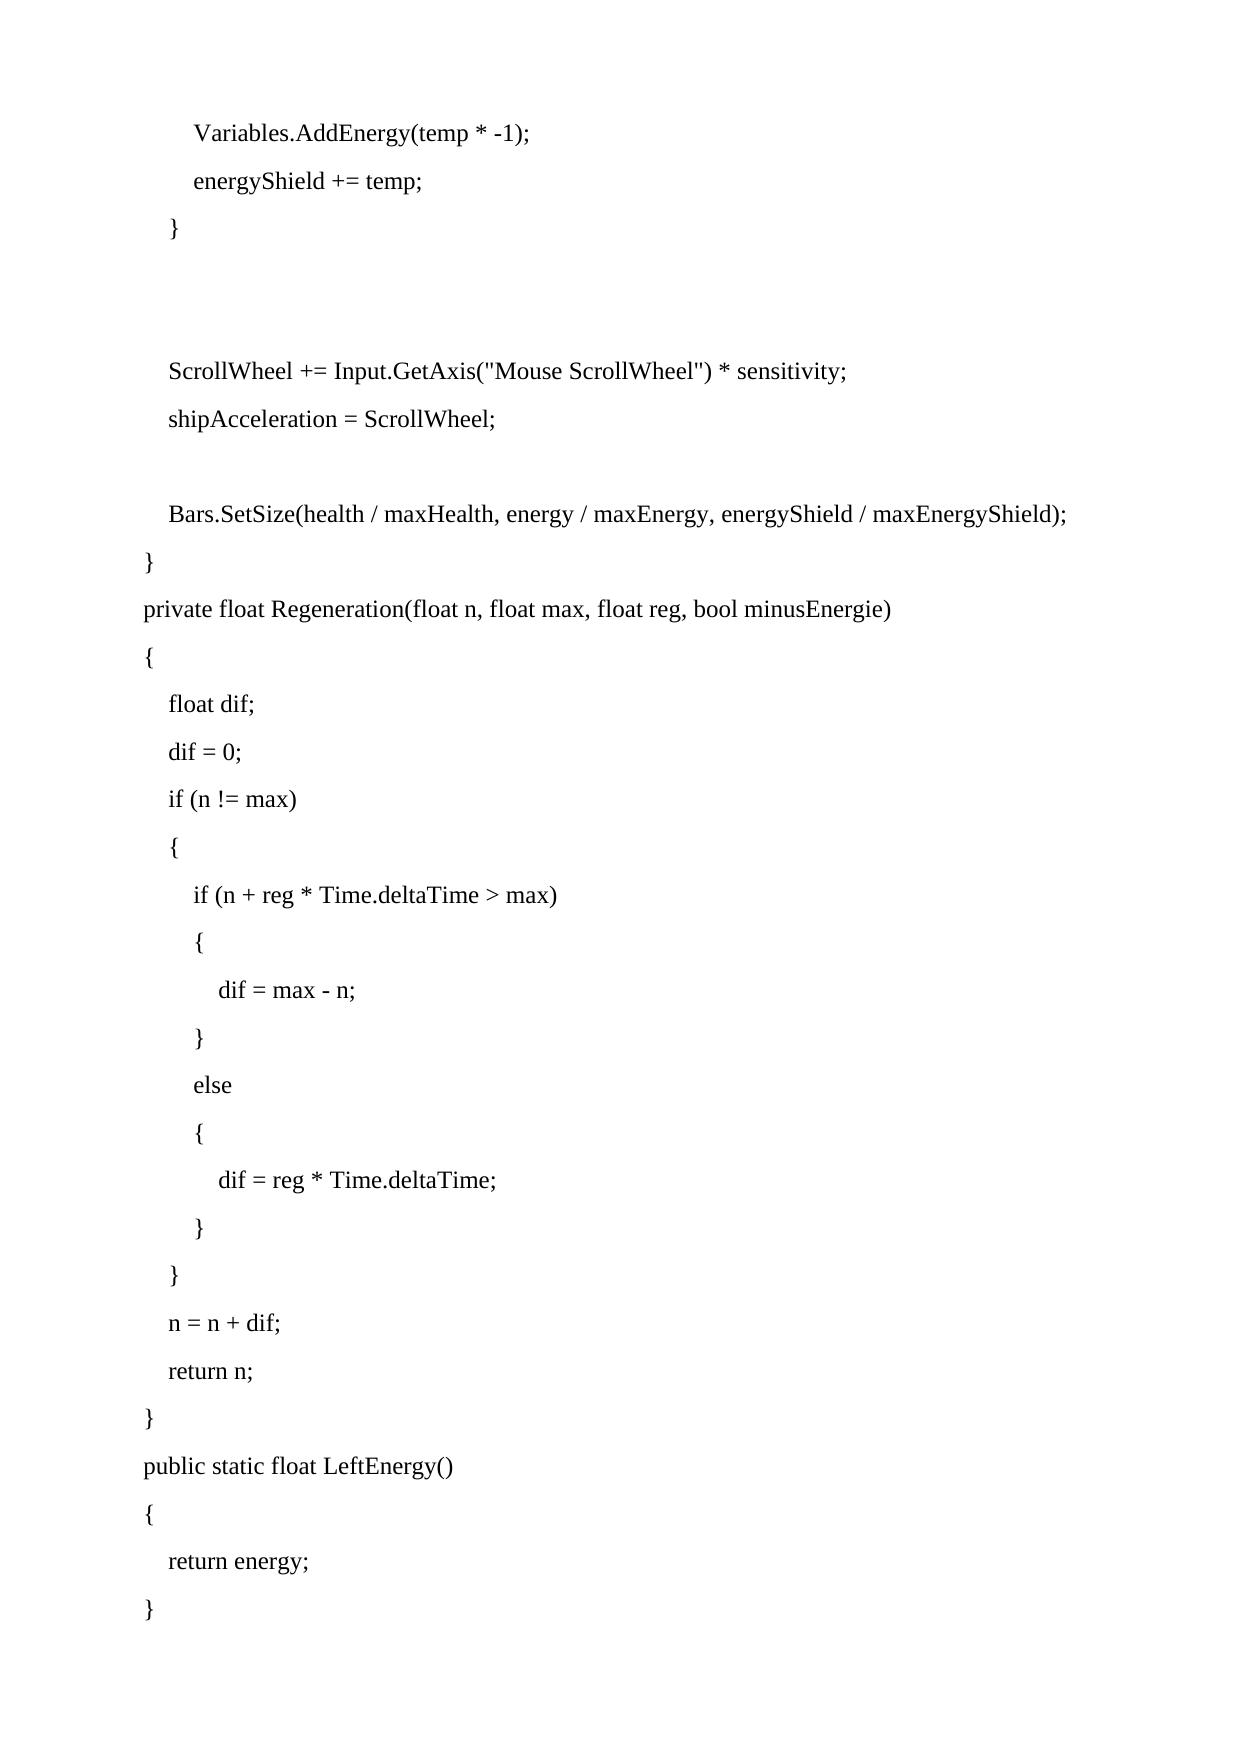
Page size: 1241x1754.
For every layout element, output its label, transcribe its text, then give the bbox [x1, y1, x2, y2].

text else [118, 1070, 1122, 1099]
text if (n != max) [118, 784, 1122, 813]
text dif = 0; [118, 737, 1122, 766]
text { [118, 832, 1122, 861]
text { [118, 642, 1122, 671]
text } [118, 1403, 1122, 1432]
text { [118, 1118, 1122, 1147]
text public static float LeftEnergy() [118, 1451, 1122, 1480]
text if (n + reg * Time.deltaTime > max) [118, 880, 1122, 908]
text dif = max - n; [118, 975, 1122, 1004]
text float dif; [118, 689, 1122, 718]
text dif = reg * Time.deltaTime; [118, 1165, 1122, 1194]
text return n; [118, 1356, 1122, 1384]
text } [118, 547, 1122, 575]
text shipAcceleration = ScrollWheel; [118, 404, 1122, 432]
text return energy; [118, 1546, 1122, 1575]
text } [118, 1213, 1122, 1242]
text Variables.AddEnergy(temp * -1); [118, 118, 1122, 147]
text } [118, 1023, 1122, 1051]
text { [118, 927, 1122, 956]
text } [118, 1594, 1122, 1623]
text energyShield += temp; [118, 166, 1122, 194]
text } [118, 213, 1122, 242]
text ScrollWheel += Input.GetAxis("Mouse ScrollWheel") * sensitivity; [118, 356, 1122, 385]
text { [118, 1499, 1122, 1527]
text n = n + dif; [118, 1308, 1122, 1337]
text Bars.SetSize(health / maxHealth, energy / maxEnergy, energyShield / maxEnergyShield); [118, 499, 1122, 528]
text } [118, 1261, 1122, 1289]
text private float Regeneration(float n, float max, float reg, bool minusEnergie) [118, 594, 1122, 623]
